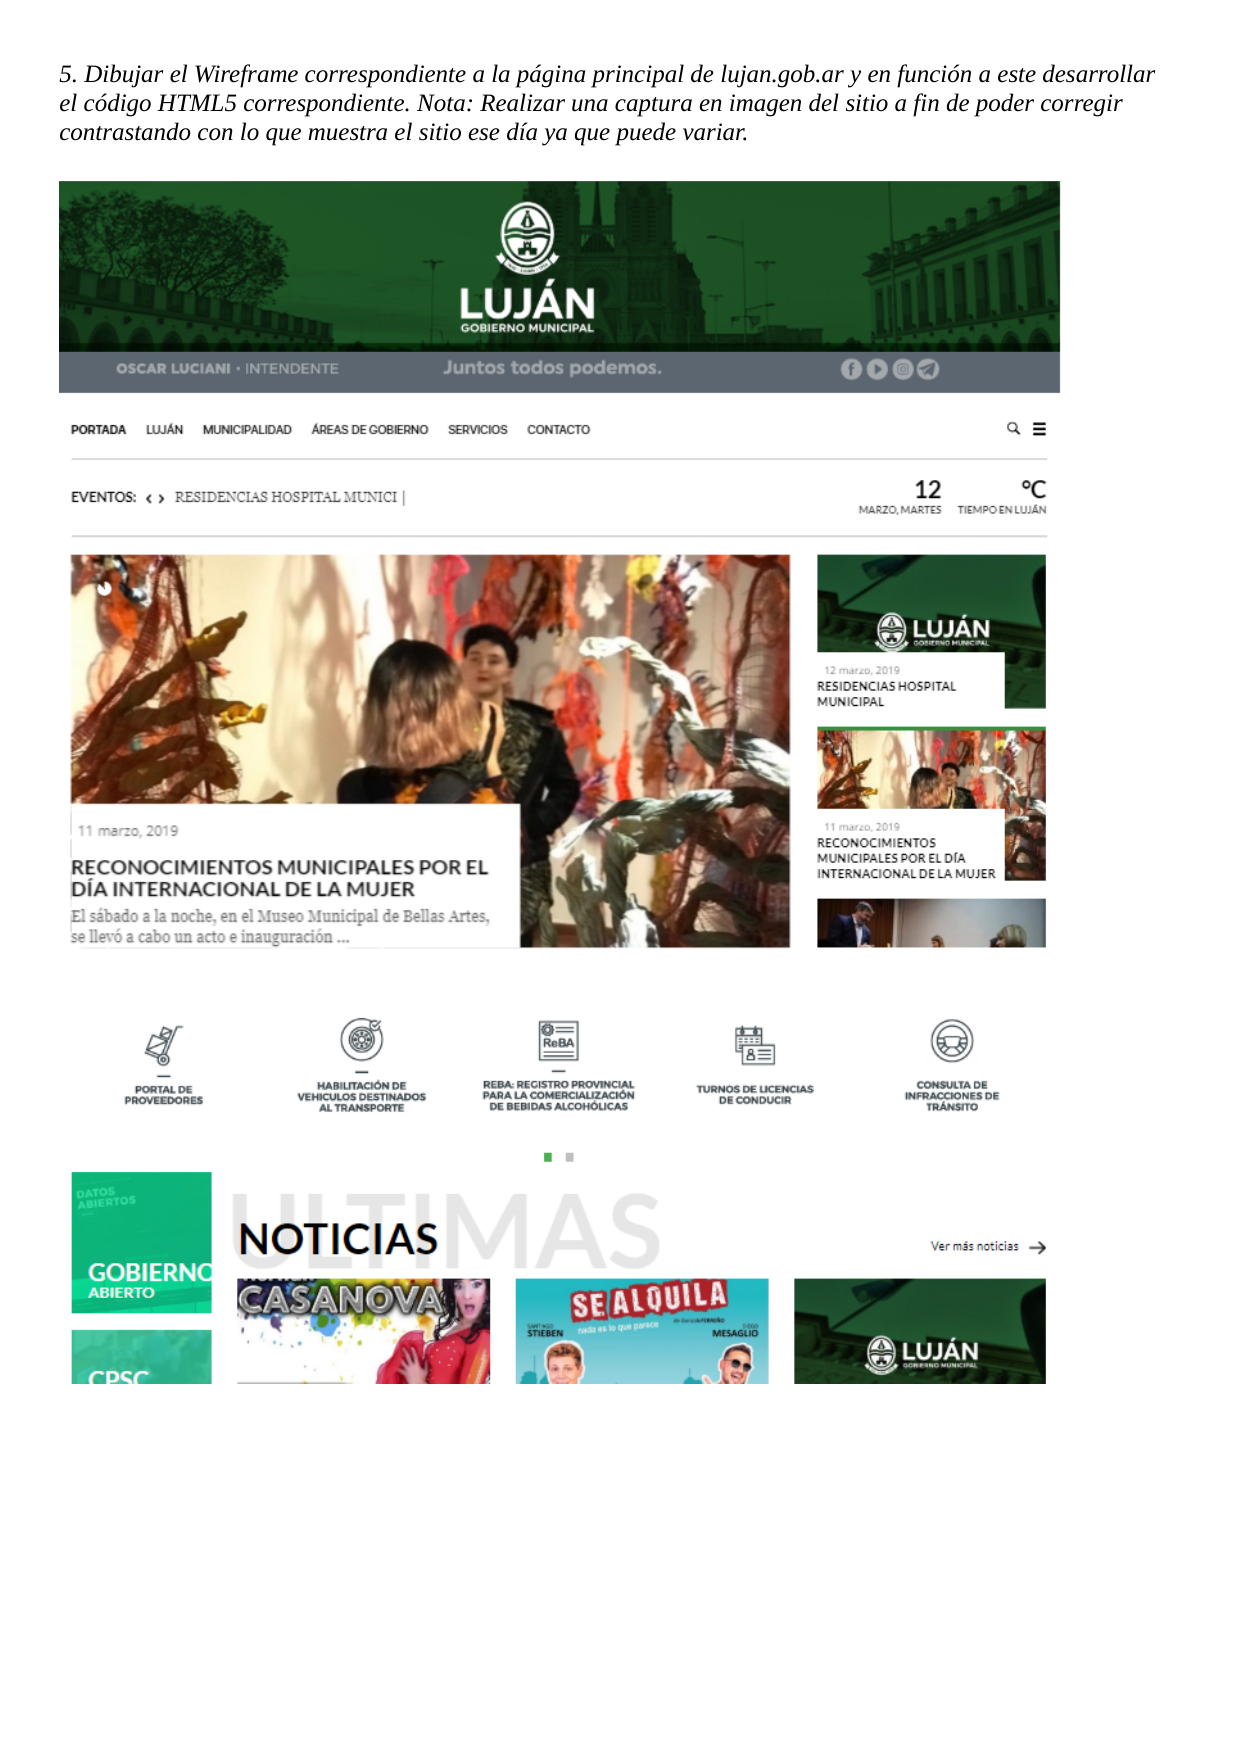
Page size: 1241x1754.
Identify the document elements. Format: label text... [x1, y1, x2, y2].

picture [59, 181, 1063, 1384]
text 5. Dibujar el Wireframe correspondiente a la página principal de lujan.gob.ar y en función a este desarrollar el código HTML5 correspondiente. Nota: Realizar una captura en imagen del sitio a fin de poder corregir contrastando con lo que muestra el sitio ese día ya que puede variar. [59, 59, 1181, 145]
